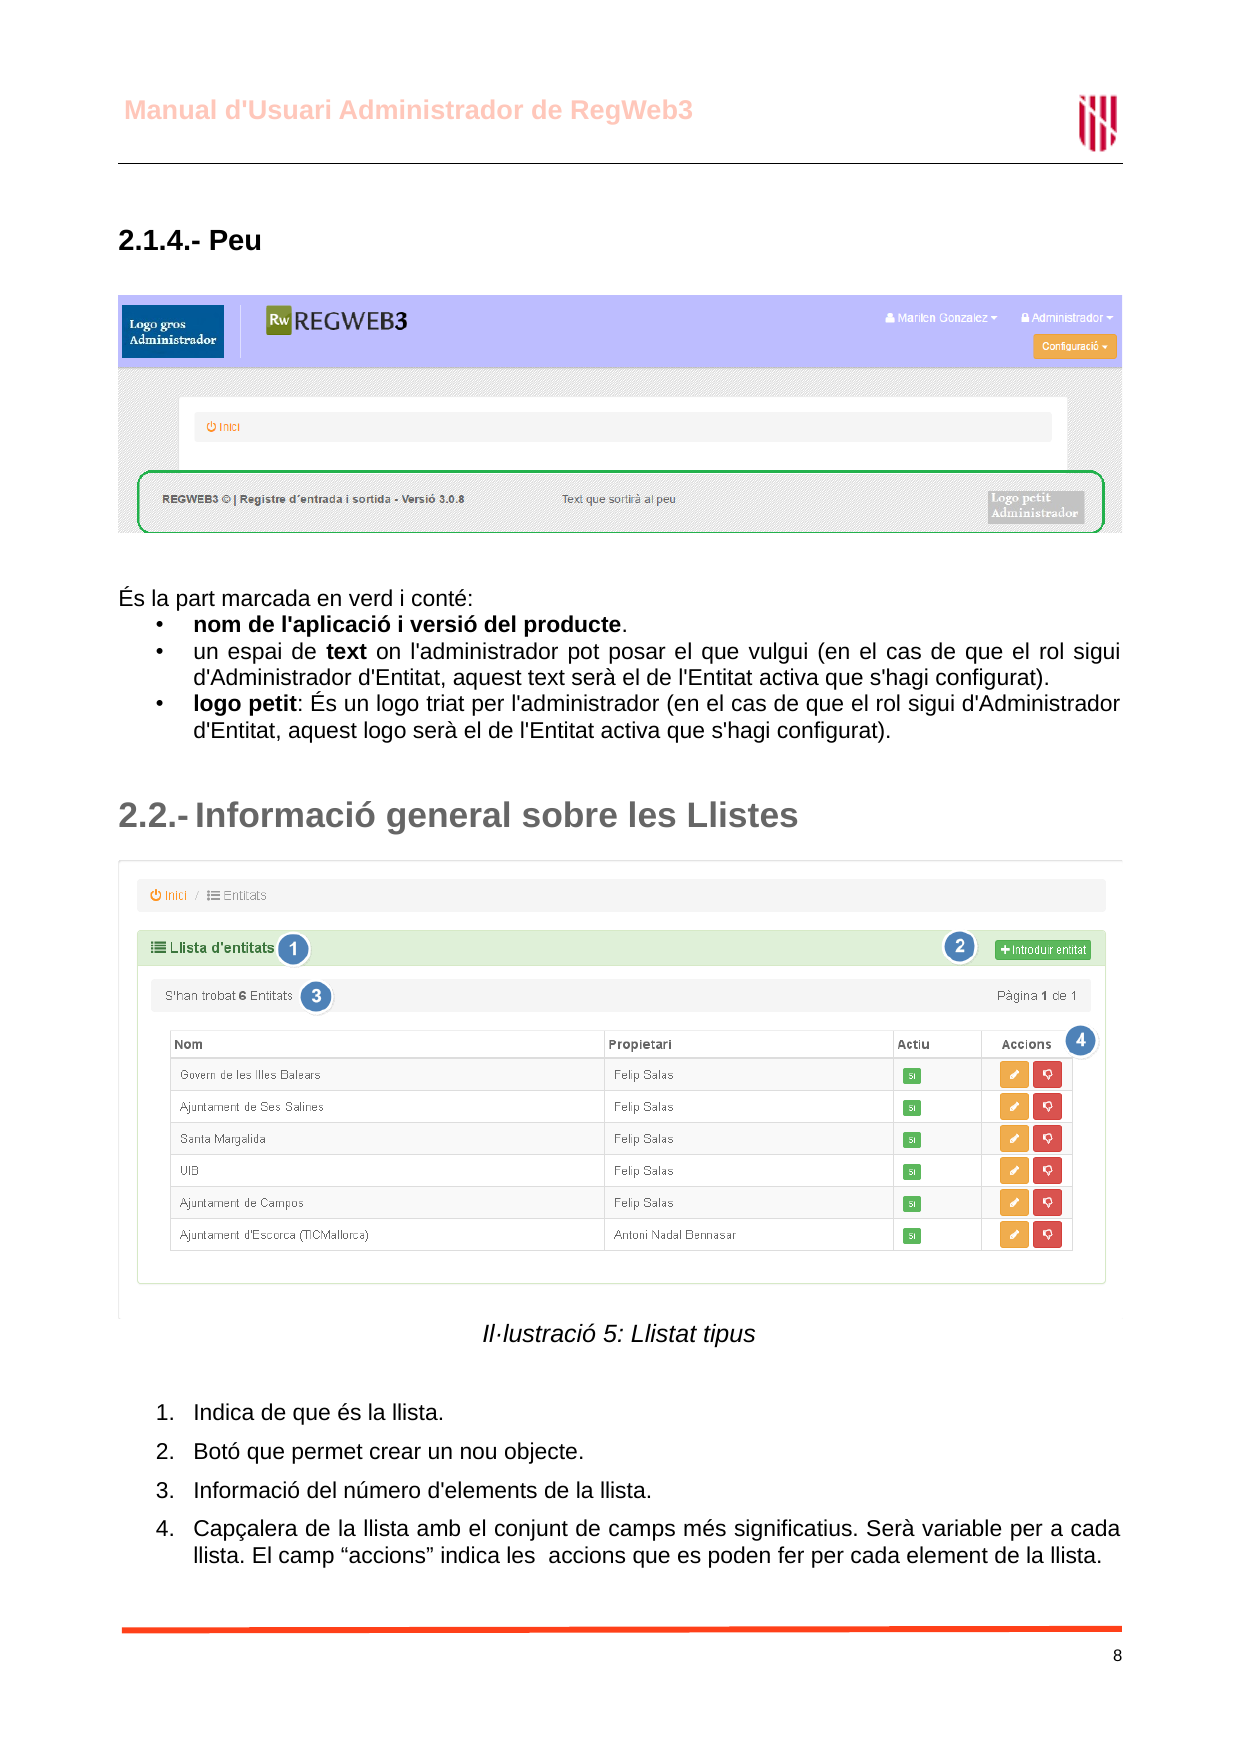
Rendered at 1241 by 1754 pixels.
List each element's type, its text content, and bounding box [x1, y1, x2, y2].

list Indica de que és la llista. [156, 1399, 1122, 1425]
list un espai de text on l'administrador pot posar el que vulgui (en el cas de que el rol sigui d'Administrador d'Entitat, aquest text serà el de l'Entitat activa que s'hagi configurat). [156, 638, 1122, 690]
list Informació del número d'elements de la llista. [156, 1477, 1122, 1503]
text És la part marcada en verd i conté: [118, 585, 1122, 611]
list logo petit: És un logo triat per l'administrador (en el cas de que el rol sigui d'Administrador d'Entitat, aquest logo serà el de l'Entitat activa que s'hagi configurat). [156, 690, 1122, 743]
picture [1075, 92, 1118, 156]
list nom de l'aplicació i versió del producte. [156, 611, 1122, 638]
list Botó que permet crear un nou objecte. [156, 1438, 1122, 1464]
picture [118, 860, 1123, 1319]
subtitle Informació general sobre les Llistes [118, 794, 1122, 835]
text Il·lustració 5: Llistat tipus [118, 1319, 1122, 1347]
list Capçalera de la llista amb el conjunt de camps més significatius. Serà variable per a cada llista. El camp “accions” indica les accions que es poden fer per cada element de la llista. [156, 1515, 1122, 1568]
subtitle Peu [118, 223, 1122, 257]
